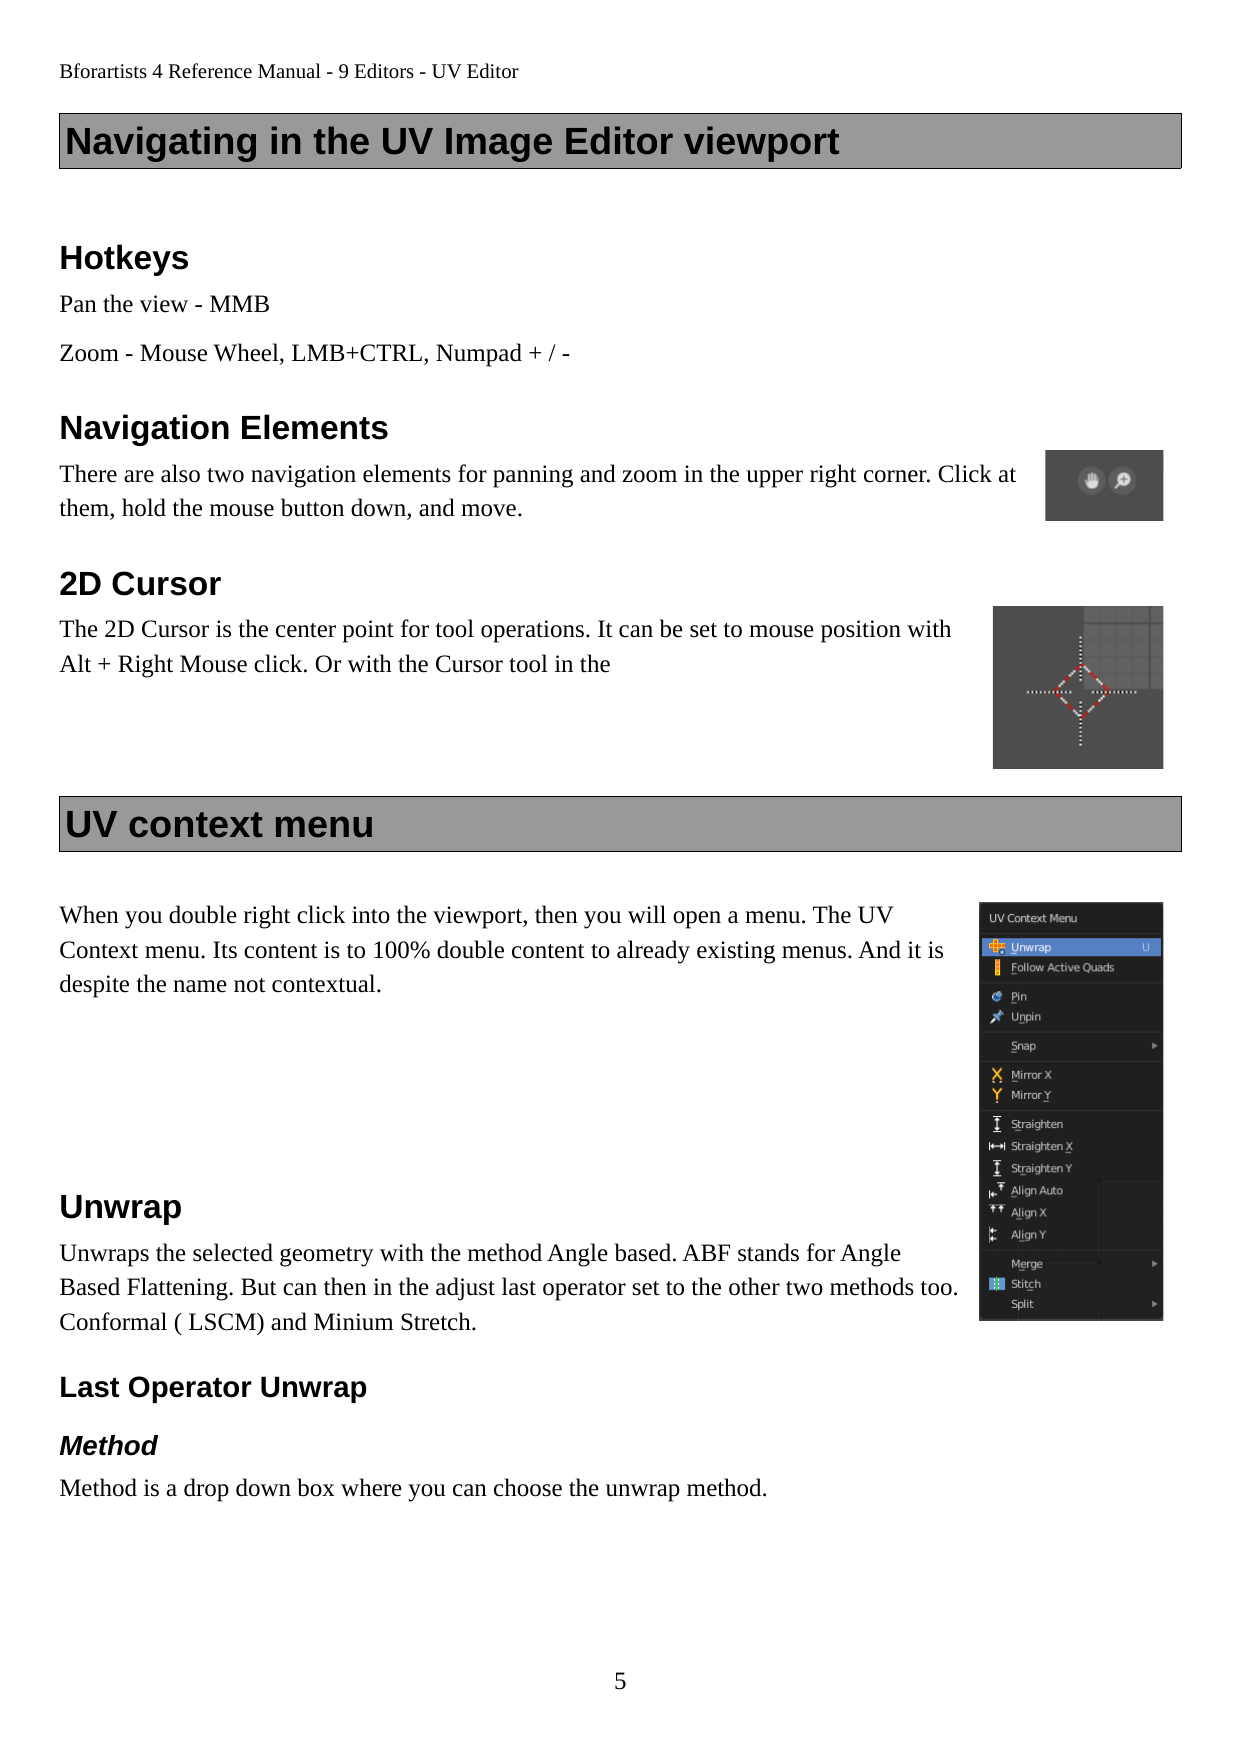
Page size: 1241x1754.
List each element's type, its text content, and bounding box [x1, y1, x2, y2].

text Method is a drop down box where you can choose the unwrap method. [59, 1473, 1181, 1502]
subtitle Unwrap [59, 1187, 979, 1225]
subtitle Last Operator Unwrap [59, 1370, 1181, 1404]
text When you double right click into the viewport, then you will open a menu. The UV Context menu. Its content is to 100% double content to already existing menus. And it is despite the name not contextual. [59, 901, 1181, 998]
subtitle Method [59, 1429, 1181, 1461]
subtitle 2D Cursor [59, 563, 1181, 602]
text Unwraps the selected geometry with the method Angle based. ABF stands for Angle Based Flattening. But can then in the adjust last operator set to the other two methods too. Conformal ( LSCM) and Minium Stretch. [59, 1238, 1181, 1336]
table_header Navigating in the UV Image Editor viewport [60, 114, 1181, 168]
subtitle Navigation Elements [59, 408, 1181, 447]
table_header UV context menu [60, 797, 1181, 851]
text The 2D Cursor is the center point for tool operations. It can be set to mouse position with Alt + Right Mouse click. Or with the Cursor tool in the [59, 614, 992, 678]
subtitle [1164, 1187, 1181, 1225]
picture [992, 606, 1164, 769]
subtitle Hotkeys [59, 238, 1181, 276]
picture [979, 902, 1164, 1321]
picture [1045, 450, 1164, 521]
text There are also two navigation elements for panning and zoom in the upper right corner. Click at them, hold the mouse button down, and move. [59, 459, 1181, 522]
text Pan the view - MMB [59, 289, 1181, 318]
text Zoom - Mouse Wheel, LMB+CTRL, Numpad + / - [59, 338, 1181, 367]
